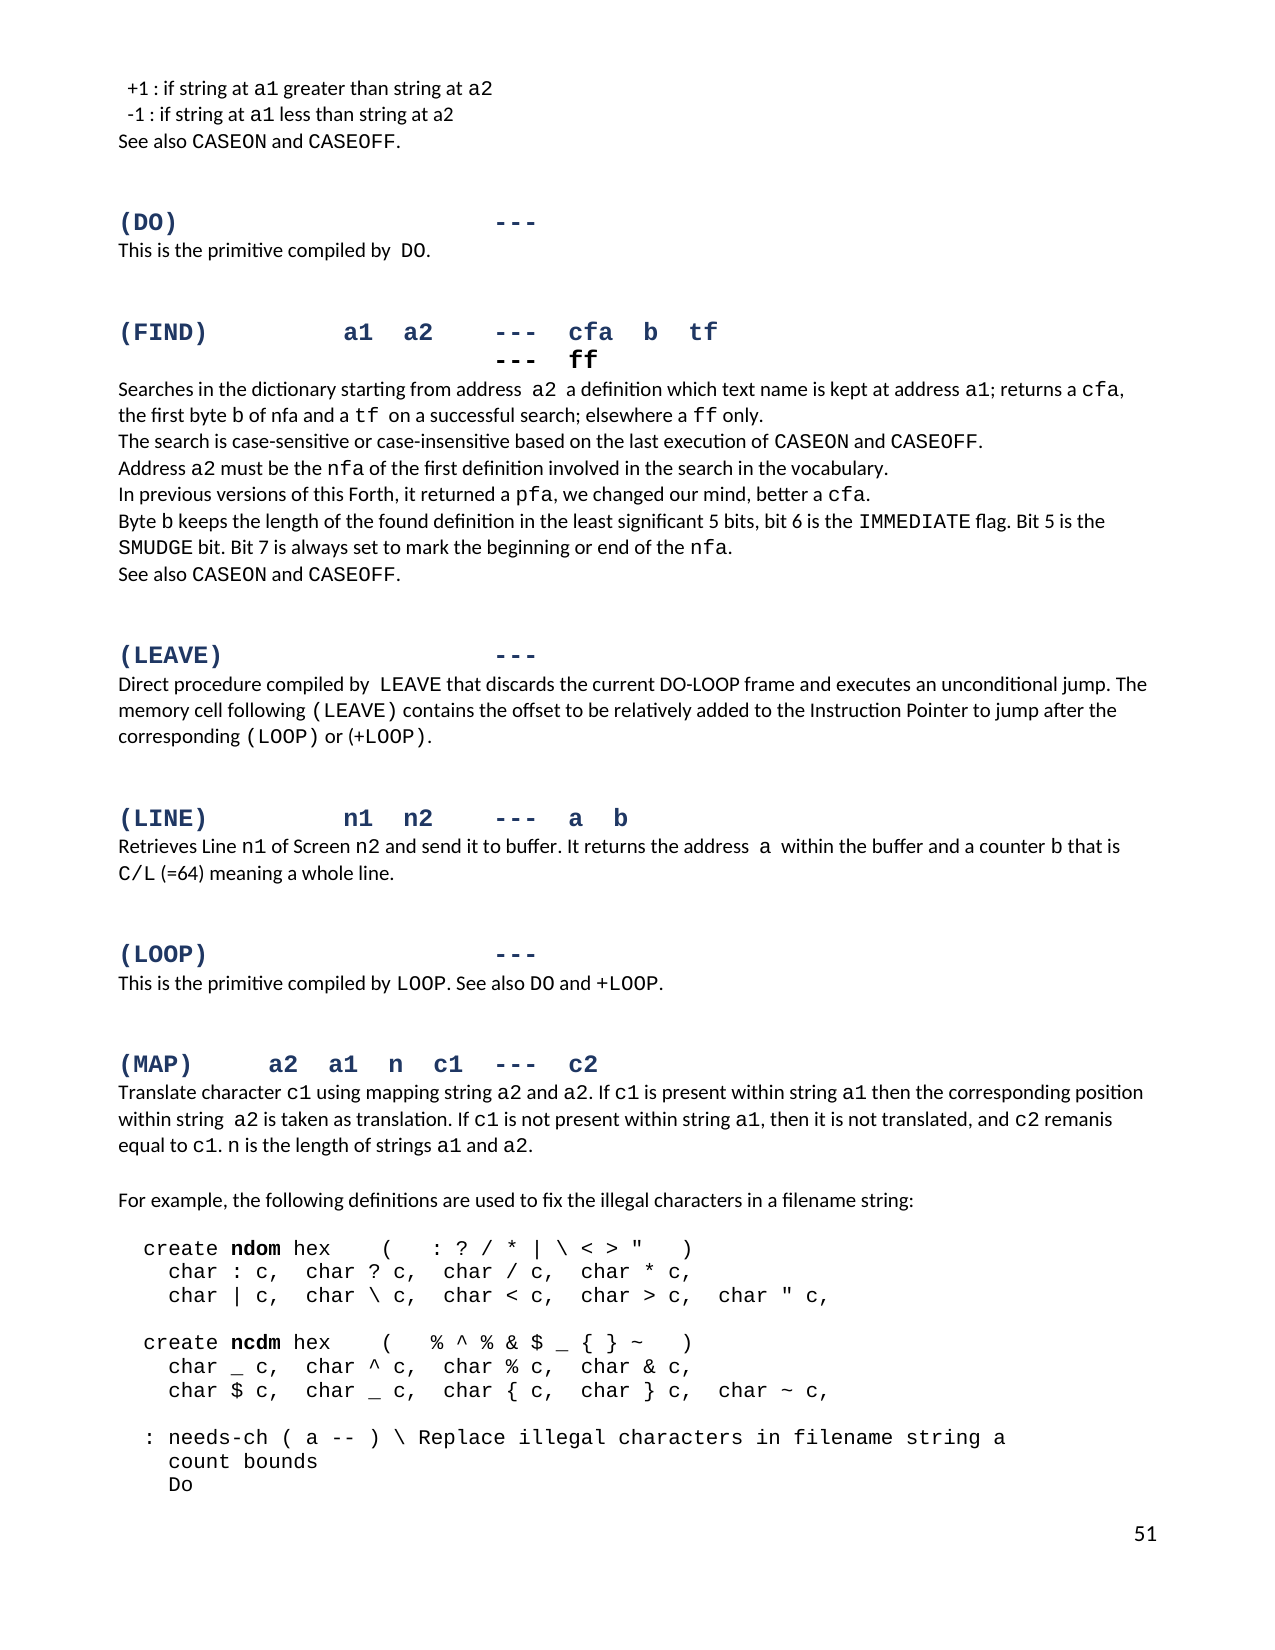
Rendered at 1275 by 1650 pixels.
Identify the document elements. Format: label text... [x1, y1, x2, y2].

subtitle (DO) --- [118, 209, 1157, 238]
text count bounds [118, 1451, 1157, 1474]
text Byte b keeps the length of the found definition in the least significant 5 bits, bit 6 is the IMMEDIATE flag. Bit 5 is the SMUDGE bit. Bit 7 is always set to mark the beginning or end of the nfa. [118, 508, 1157, 561]
text Searches in the dictionary starting from address a2 a definition which text name is kept at address a1; returns a cfa, the first byte b of nfa and a tf on a successful search; elsewhere a ff only. [118, 376, 1157, 429]
text +1 : if string at a1 greater than string at a2 [118, 75, 1157, 101]
text Do [118, 1474, 1157, 1498]
text char $ c, char _ c, char { c, char } c, char ~ c, [118, 1380, 1157, 1403]
subtitle (MAP) a2 a1 n c1 --- c2 [118, 1051, 1157, 1079]
subtitle (LINE) n1 n2 --- a b [118, 805, 1157, 833]
text Translate character c1 using mapping string a2 and a2. If c1 is present within string a1 then the corresponding position within string a2 is taken as translation. If c1 is not present within string a1, then it is not translated, and c2 remanis equal to c1. n is the length of strings a1 and a2. [118, 1079, 1157, 1159]
text char | c, char \ c, char < c, char > c, char " c, [118, 1285, 1157, 1309]
text Address a2 must be the nfa of the first definition involved in the search in the vocabulary. [118, 455, 1157, 482]
subtitle (FIND) a1 a2 --- cfa b tf [118, 319, 1157, 347]
text This is the primitive compiled by LOOP. See also DO and +LOOP. [118, 970, 1157, 996]
text create ndom hex ( : ? / * | \ < > " ) [118, 1238, 1157, 1261]
text create ncdm hex ( % ^ % & $ _ { } ~ ) [118, 1332, 1157, 1356]
text This is the primitive compiled by DO. [118, 238, 1157, 264]
text In previous versions of this Forth, it returned a pfa, we changed our mind, better a cfa. [118, 482, 1157, 508]
text The search is case-sensitive or case-insensitive based on the last execution of CASEON and CASEOFF. [118, 429, 1157, 455]
subtitle (LOOP) --- [118, 941, 1157, 970]
text See also CASEON and CASEOFF. [118, 561, 1157, 587]
text See also CASEON and CASEOFF. [118, 128, 1157, 154]
text : needs-ch ( a -- ) \ Replace illegal characters in filename string a [118, 1427, 1157, 1451]
subtitle (LEAVE) --- [118, 642, 1157, 671]
text Retrieves Line n1 of Screen n2 and send it to buffer. It returns the address a within the buffer and a counter b that is C/L (=64) meaning a whole line. [118, 833, 1157, 886]
text Direct procedure compiled by LEAVE that discards the current DO-LOOP frame and executes an unconditional jump. The memory cell following (LEAVE) contains the offset to be relatively added to the Instruction Pointer to jump after the corresponding (LOOP) or (+LOOP). [118, 671, 1157, 750]
text char _ c, char ^ c, char % c, char & c, [118, 1356, 1157, 1380]
text --- ff [118, 347, 1157, 376]
text char : c, char ? c, char / c, char * c, [118, 1261, 1157, 1285]
text -1 : if string at a1 less than string at a2 [118, 101, 1157, 128]
text For example, the following definitions are used to fix the illegal characters in a filename string: [118, 1187, 1157, 1212]
